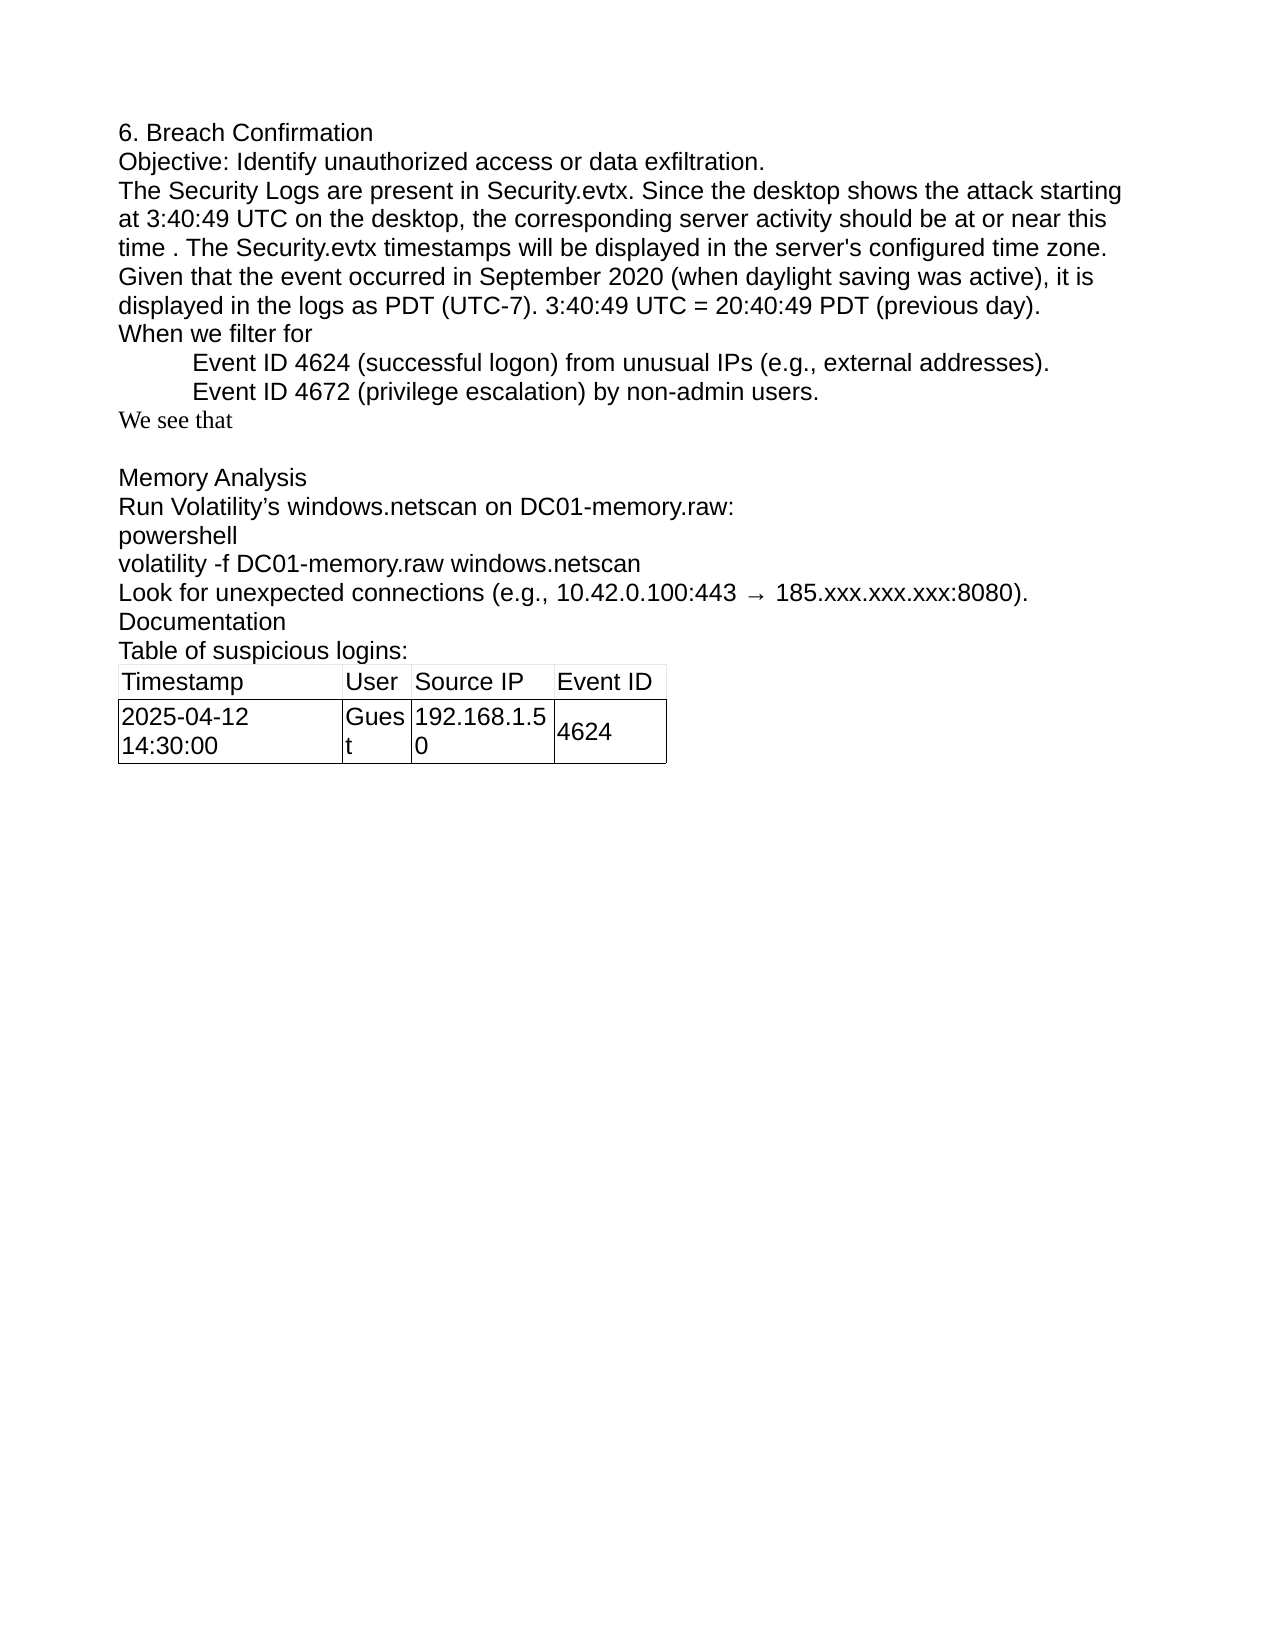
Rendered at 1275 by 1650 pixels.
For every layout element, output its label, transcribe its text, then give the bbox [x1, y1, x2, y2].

text Event ID 4624 (successful logon) from unusual IPs (e.g., external addresses). [118, 348, 1157, 377]
text Run Volatility’s windows.netscan on DC01-memory.raw: [118, 492, 1157, 521]
table_cell 4624 [555, 700, 666, 762]
text Look for unexpected connections (e.g., 10.42.0.100:443 → 185.xxx.xxx.xxx:8080). [118, 578, 1157, 607]
text powershell [118, 521, 1157, 549]
text We see that [118, 406, 1157, 434]
text When we filter for [118, 319, 1157, 348]
text Memory Analysis [118, 463, 1157, 492]
table_cell Guest [343, 700, 411, 762]
text Event ID 4672 (privilege escalation) by non-admin users. [118, 377, 1157, 406]
table_header Timestamp [119, 665, 342, 699]
table_cell 192.168.1.50 [412, 700, 554, 762]
text 6. Breach Confirmation [118, 118, 1157, 147]
table_header User [343, 665, 411, 699]
table_header Source IP [412, 665, 554, 699]
text volatility -f DC01-memory.raw windows.netscan [118, 549, 1157, 578]
text Documentation [118, 607, 1157, 636]
text The Security Logs are present in Security.evtx. Since the desktop shows the attack starting at 3:40:49 UTC on the desktop, the corresponding server activity should be at or near this time . The Security.evtx timestamps will be displayed in the server's configured time zone. Given that the event occurred in September 2020 (when daylight saving was active), it is displayed in the logs as PDT (UTC-7). 3:40:49 UTC = 20:40:49 PDT (previous day). [118, 176, 1157, 319]
table_header Event ID [555, 665, 666, 699]
text Table of suspicious logins: [118, 636, 1157, 664]
text Objective: Identify unauthorized access or data exfiltration. [118, 147, 1157, 176]
table_cell 2025-04-12 14:30:00 [119, 700, 342, 762]
